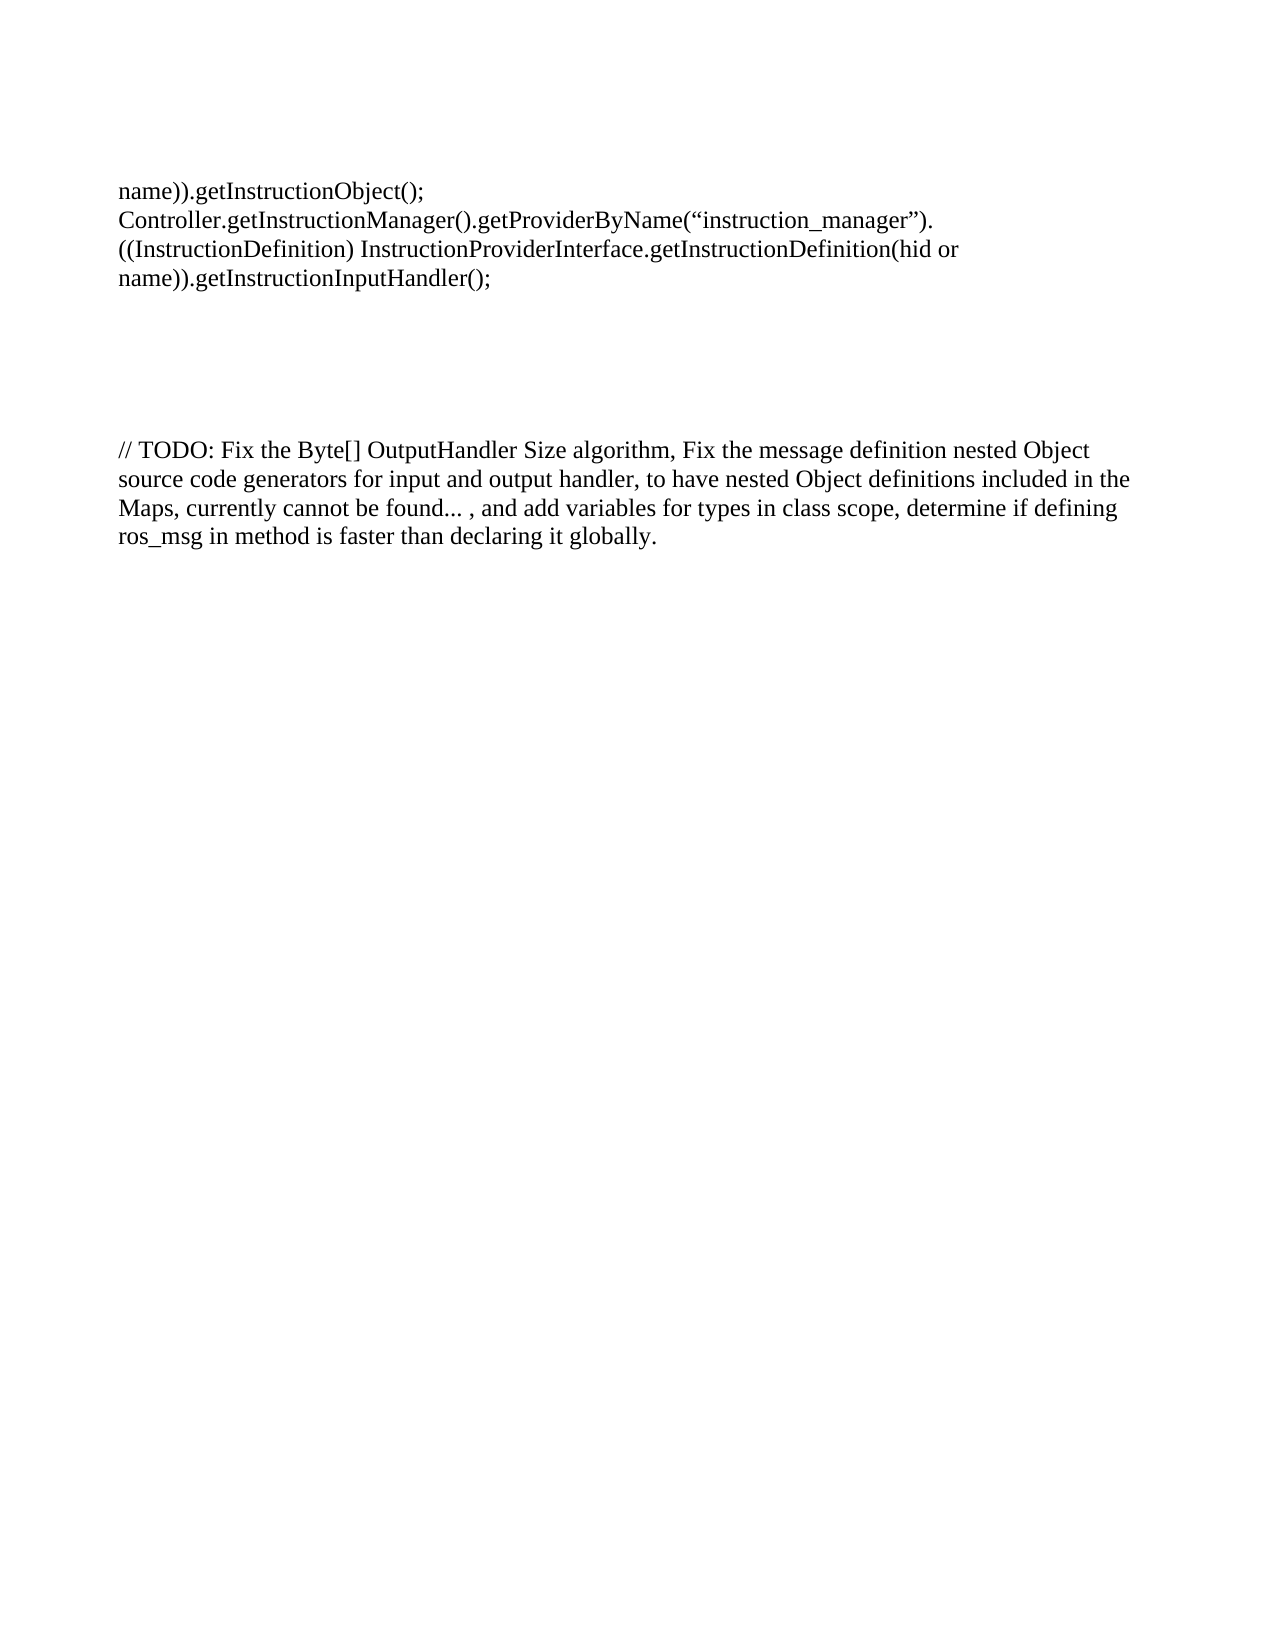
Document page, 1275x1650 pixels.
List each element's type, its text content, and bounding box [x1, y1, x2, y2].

text name)).getInstructionObject(); [118, 176, 1157, 205]
text // TODO: Fix the Byte[] OutputHandler Size algorithm, Fix the message definition nested Object source code generators for input and output handler, to have nested Object definitions included in the Maps, currently cannot be found... , and add variables for types in class scope, determine if defining ros_msg in method is faster than declaring it globally. [118, 435, 1157, 550]
text Controller.getInstructionManager().getProviderByName(“instruction_manager”).((InstructionDefinition) InstructionProviderInterface.getInstructionDefinition(hid or name)).getInstructionInputHandler(); [118, 205, 1157, 291]
